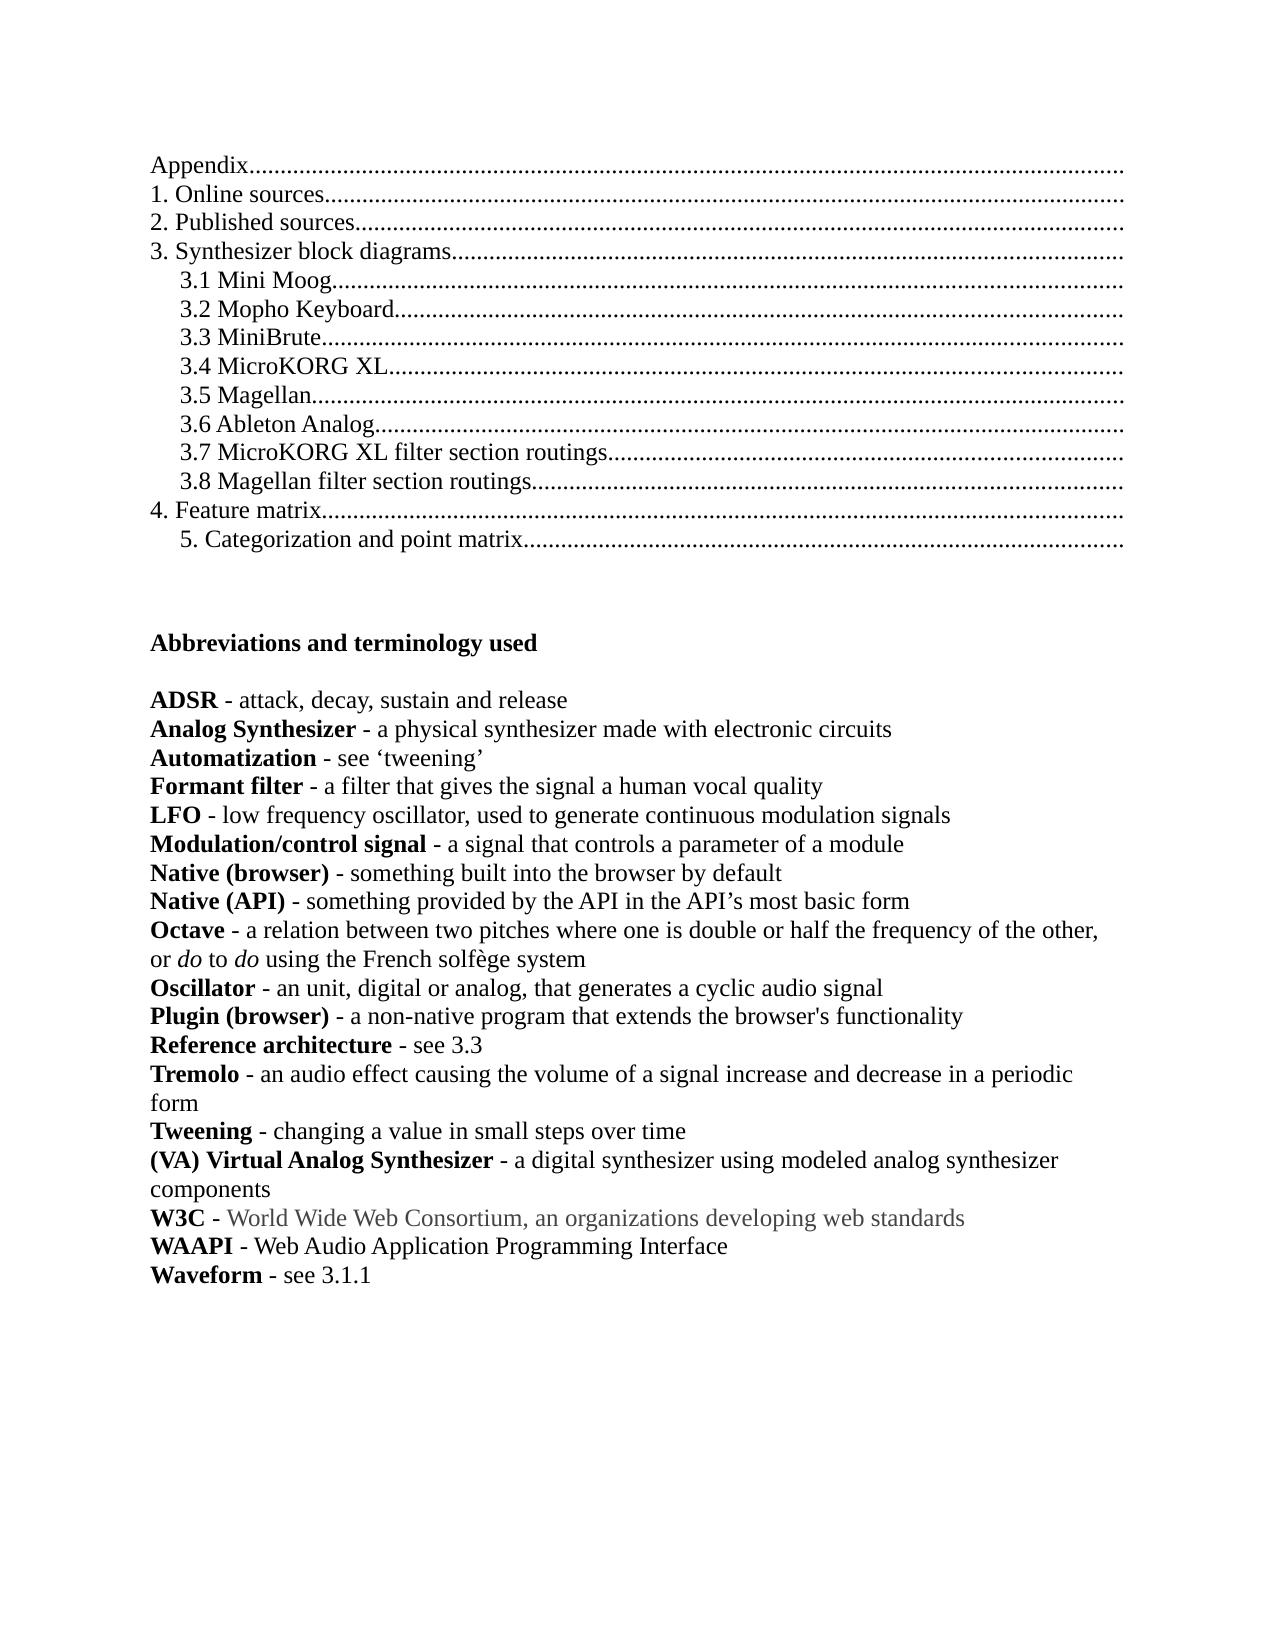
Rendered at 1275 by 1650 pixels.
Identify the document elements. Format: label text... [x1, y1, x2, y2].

text Plugin (browser) - a non-native program that extends the browser's functionality [150, 1001, 1125, 1030]
text ADSR - attack, decay, sustain and release [150, 685, 1125, 714]
text 2. Published sources [150, 207, 1125, 236]
text 3.5 Magellan [179, 380, 1125, 409]
text Automatization - see ‘tweening’ [150, 743, 1125, 771]
text LFO - low frequency oscillator, used to generate continuous modulation signals [150, 800, 1125, 829]
text 3.2 Mopho Keyboard [179, 294, 1125, 322]
text 3.1 Mini Moog [179, 265, 1125, 294]
text Tremolo - an audio effect causing the volume of a signal increase and decrease in a periodic form [150, 1059, 1125, 1116]
text 3.4 MicroKORG XL [179, 351, 1125, 380]
text Octave - a relation between two pitches where one is double or half the frequency of the other, or do to do using the French solfège system [150, 915, 1125, 973]
text 4. Feature matrix [150, 495, 1125, 524]
text W3C - World Wide Web Consortium, an organizations developing web standards [150, 1203, 1125, 1231]
text Formant filter - a filter that gives the signal a human vocal quality [150, 771, 1125, 800]
text Native (browser) - something built into the browser by default [150, 858, 1125, 886]
text 3.3 MiniBrute [179, 322, 1125, 351]
text 3.8 Magellan filter section routings [179, 466, 1125, 495]
text Reference architecture - see 3.3 [150, 1030, 1125, 1059]
text 3.7 MicroKORG XL filter section routings [179, 437, 1125, 466]
text Analog Synthesizer - a physical synthesizer made with electronic circuits [150, 714, 1125, 743]
text Native (API) - something provided by the API in the API’s most basic form [150, 886, 1125, 915]
text Waveform - see 3.1.1 [150, 1260, 1125, 1289]
text Oscillator - an unit, digital or analog, that generates a cyclic audio signal [150, 973, 1125, 1001]
text 5. Categorization and point matrix [179, 524, 1125, 552]
text 3.6 Ableton Analog [179, 409, 1125, 437]
text Modulation/control signal - a signal that controls a parameter of a module [150, 829, 1125, 858]
text Tweening - changing a value in small steps over time [150, 1116, 1125, 1145]
subtitle Abbreviations and terminology used [150, 628, 1125, 656]
text 3. Synthesizer block diagrams [150, 236, 1125, 265]
text Appendix [150, 150, 1125, 179]
text (VA) Virtual Analog Synthesizer - a digital synthesizer using modeled analog synthesizer components [150, 1145, 1125, 1203]
text WAAPI - Web Audio Application Programming Interface [150, 1231, 1125, 1260]
text 1. Online sources [150, 179, 1125, 207]
